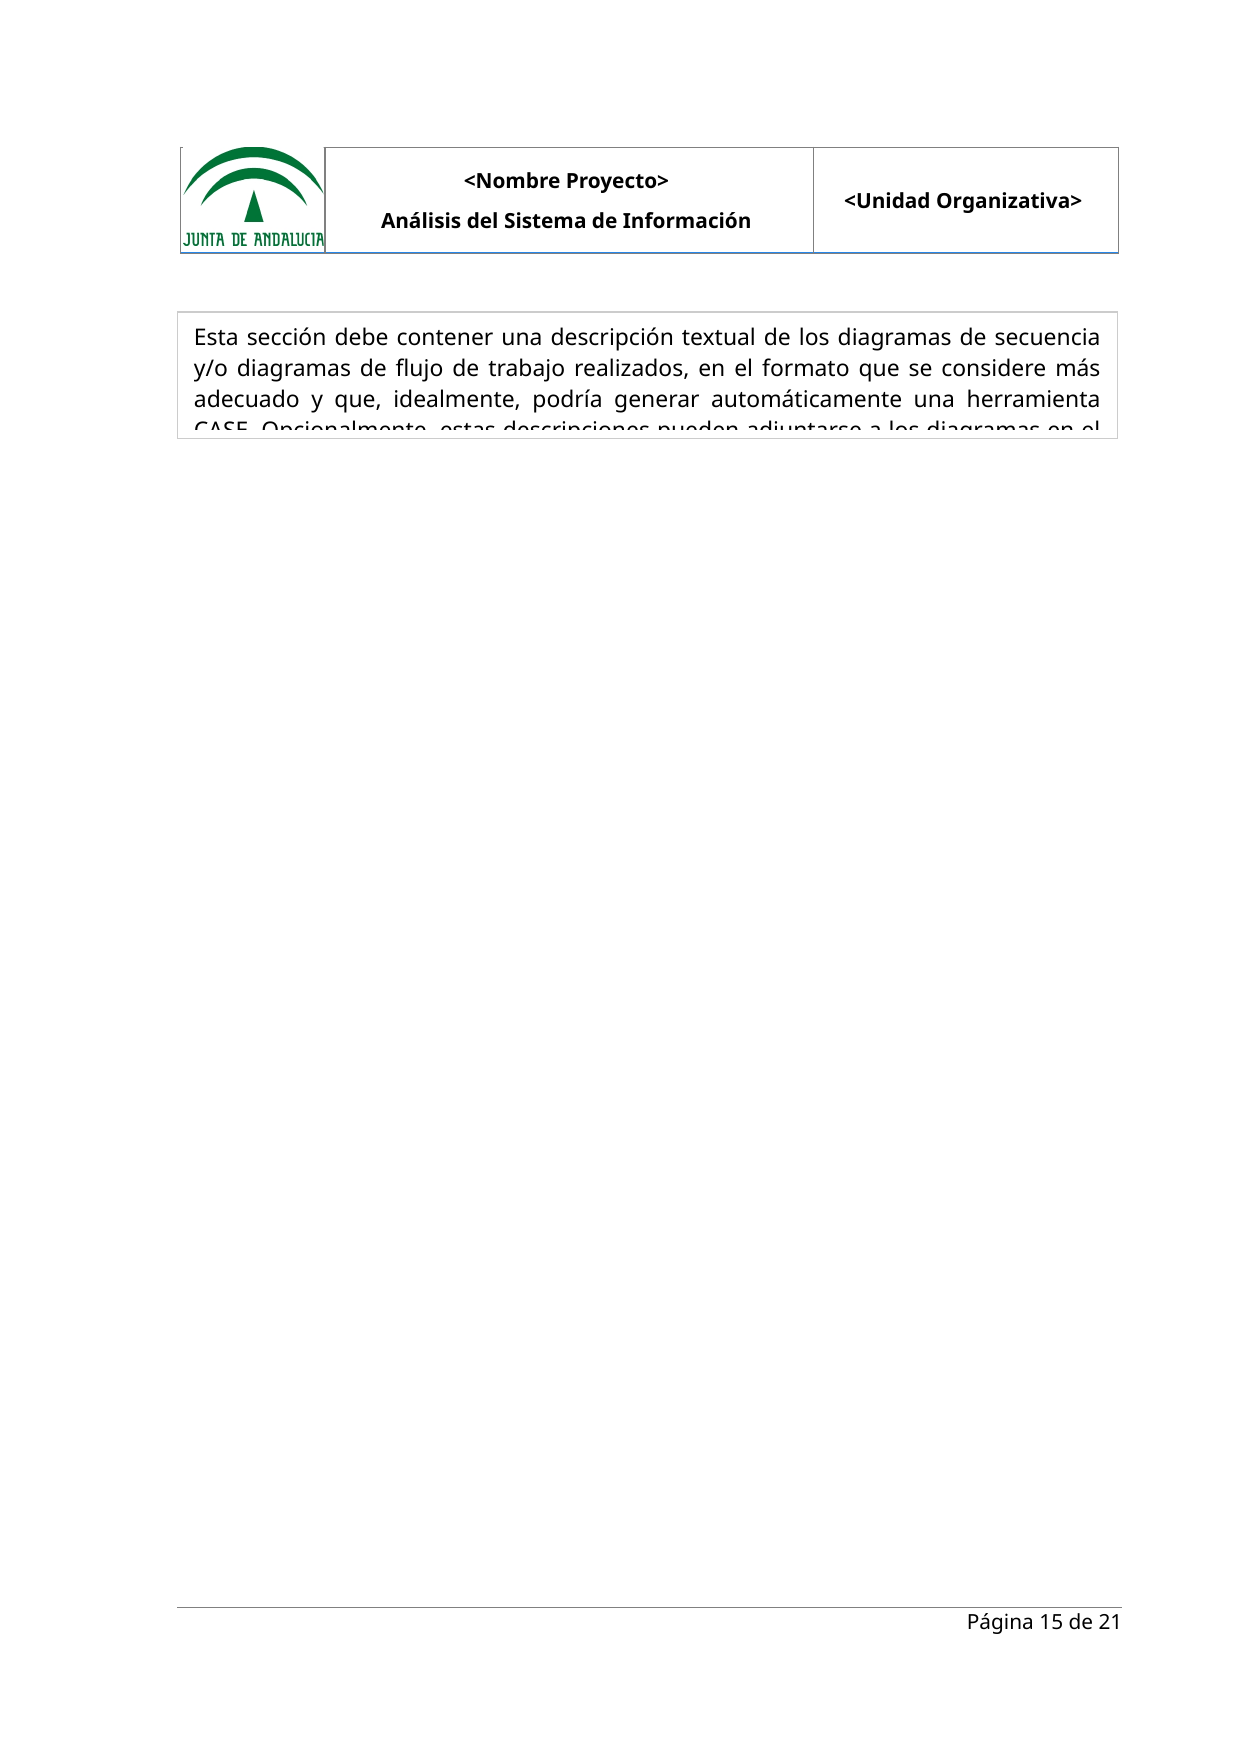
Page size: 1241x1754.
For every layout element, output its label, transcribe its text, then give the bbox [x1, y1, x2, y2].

text Esta sección debe contener una descripción textual de los diagramas de secuencia y/o diagramas de flujo de trabajo realizados, en el formato que se considere más adecuado y que, idealmente, podría generar automáticamente una herramienta CASE. Opcionalmente, estas descripciones pueden adjuntarse a los diagramas en el apartado anterior y prescindir de esta sección. [194, 321, 1101, 430]
picture [183, 147, 324, 246]
